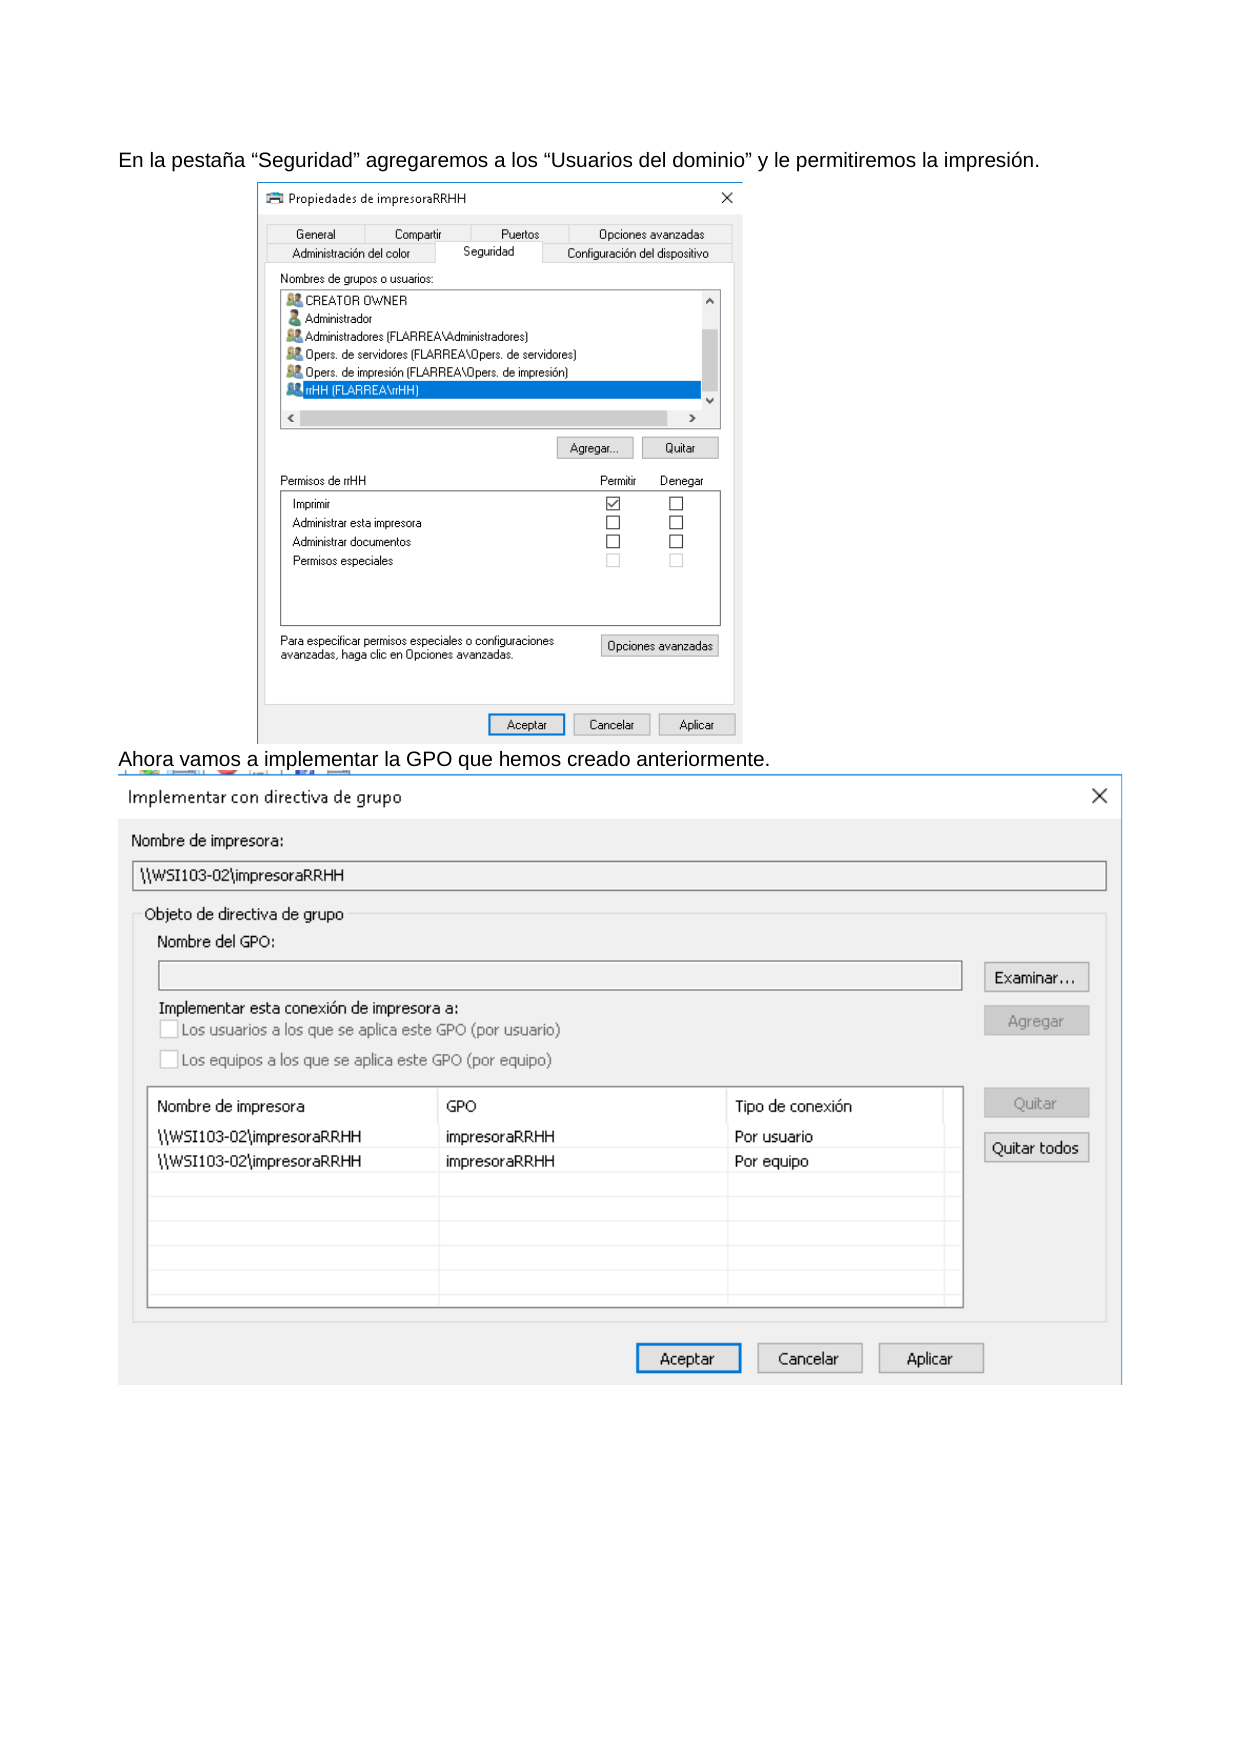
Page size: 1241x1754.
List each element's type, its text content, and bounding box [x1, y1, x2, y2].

picture [118, 770, 1123, 1385]
text En la pestaña “Seguridad” agregaremos a los “Usuarios del dominio” y le permitiremos la impresión. [118, 148, 1122, 172]
picture [257, 182, 743, 744]
text Ahora vamos a implementar la GPO que hemos creado anteriormente. [118, 747, 1122, 770]
